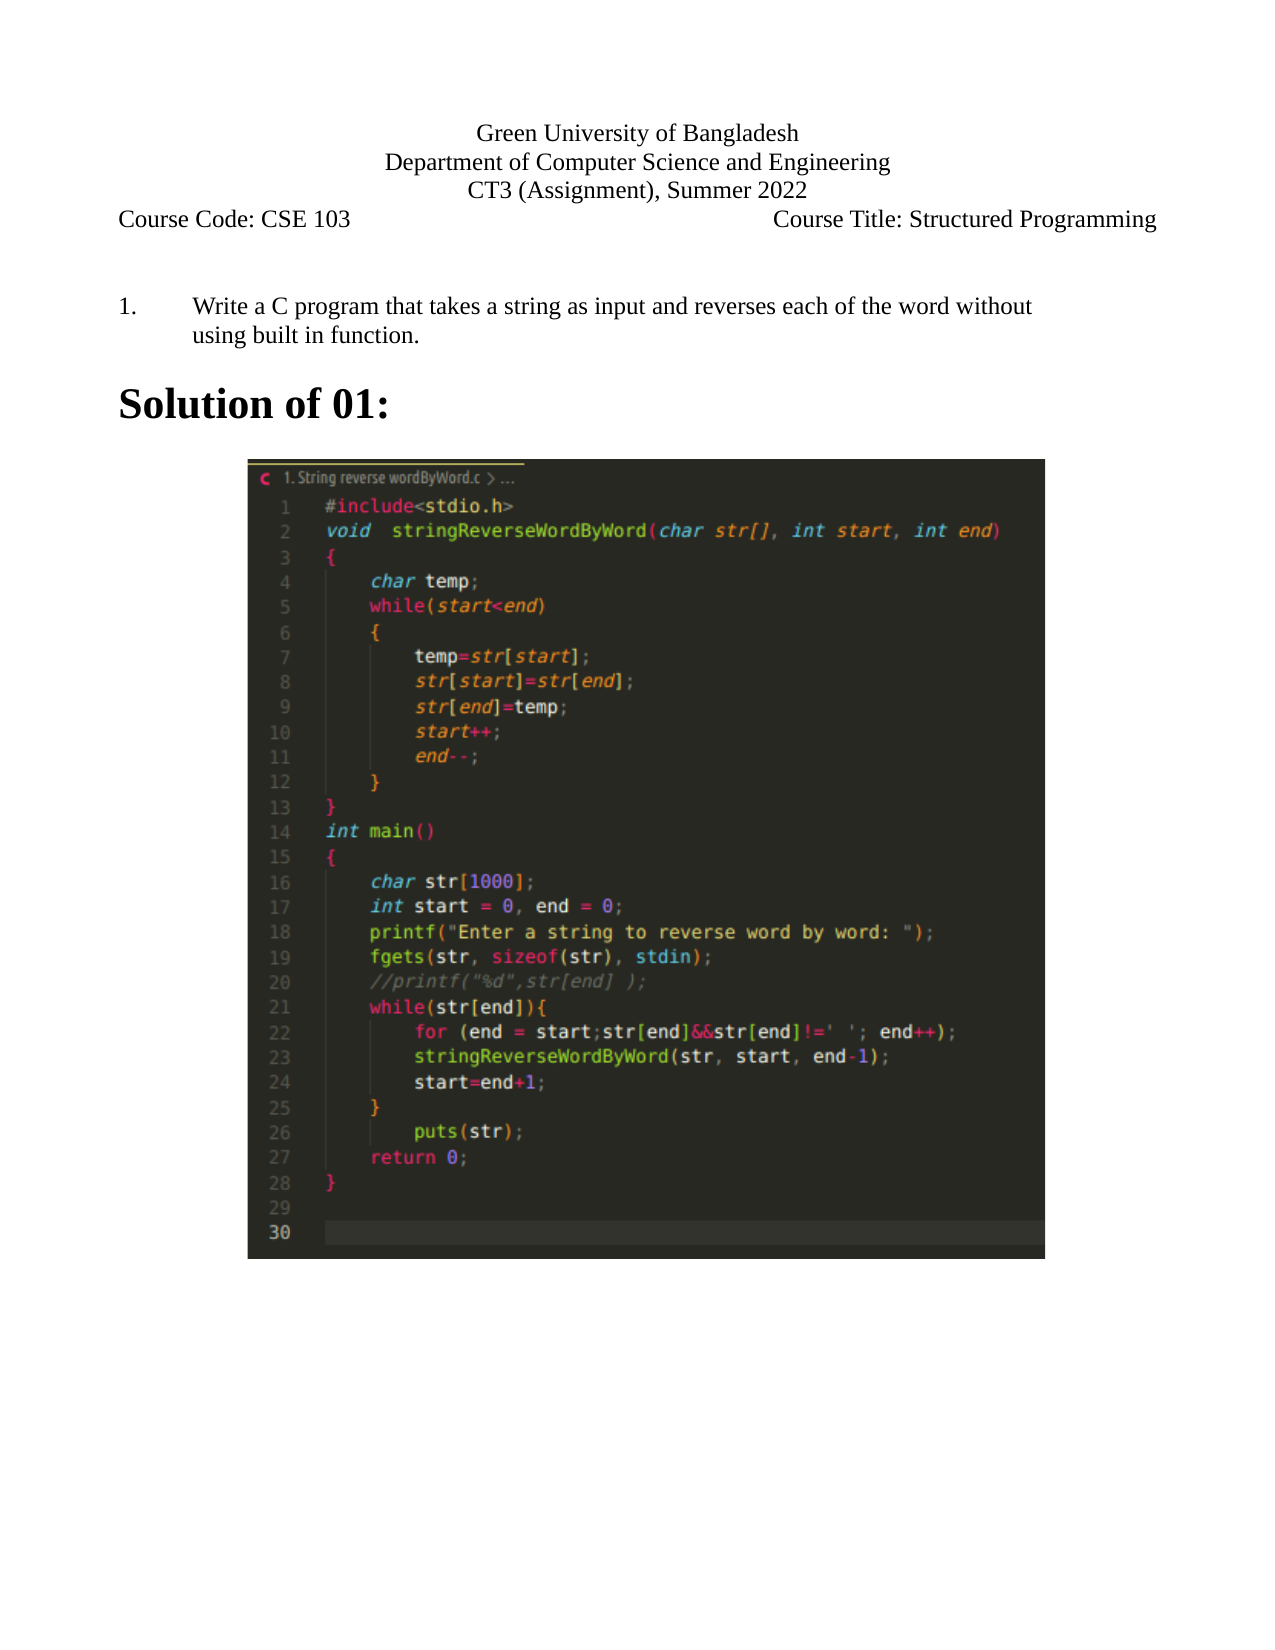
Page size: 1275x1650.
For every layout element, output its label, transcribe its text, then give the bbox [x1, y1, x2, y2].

text using built in function. [118, 320, 1157, 349]
picture [247, 459, 1046, 1259]
text 1. Write a C program that takes a string as input and reverses each of the word without [118, 291, 1157, 320]
text Solution of 01: [118, 378, 1157, 428]
